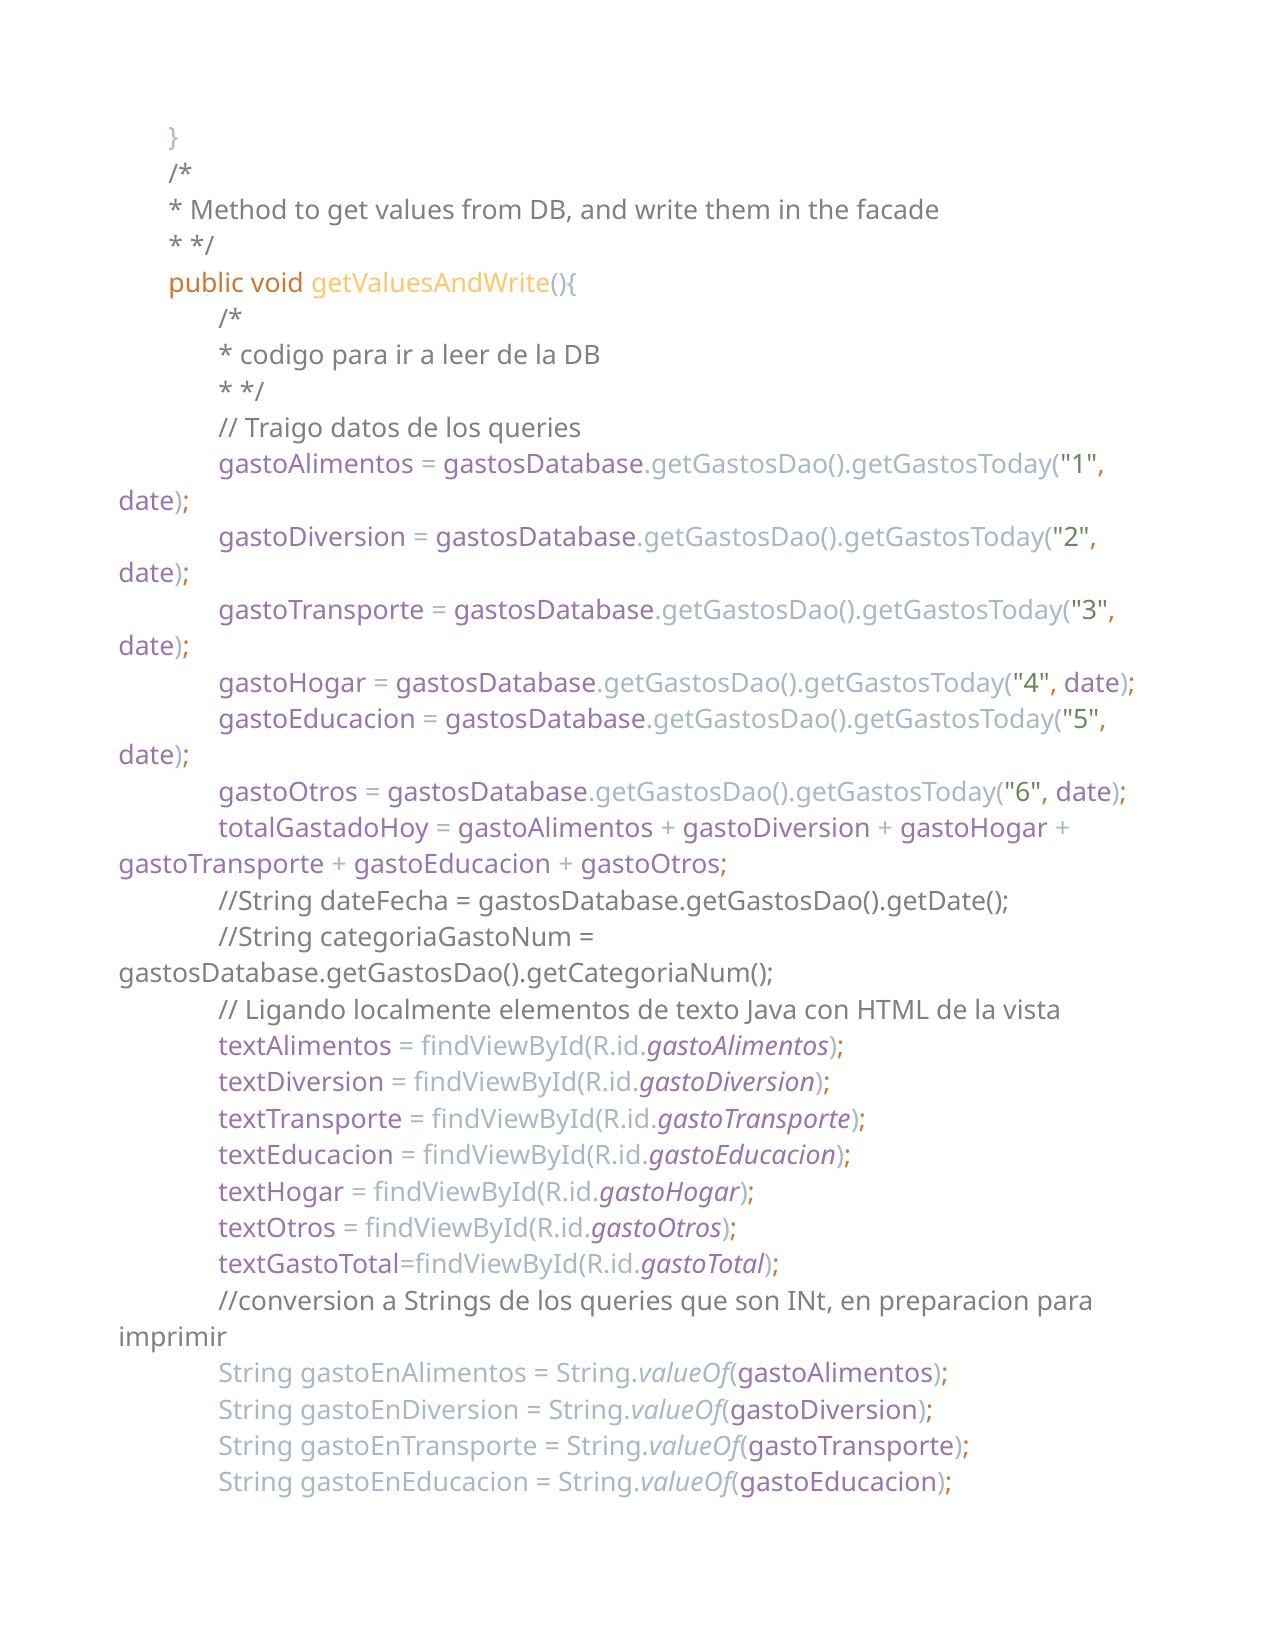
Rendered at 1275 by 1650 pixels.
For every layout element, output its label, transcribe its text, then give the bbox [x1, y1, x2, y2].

text String gastoEnTransporte = String.valueOf(gastoTransporte); [118, 1427, 1157, 1463]
text //String dateFecha = gastosDatabase.getGastosDao().getDate(); [118, 882, 1157, 918]
text /* [118, 154, 1157, 191]
text //String categoriaGastoNum = gastosDatabase.getGastosDao().getCategoriaNum(); [118, 918, 1157, 991]
text /* [118, 300, 1157, 336]
text * codigo para ir a leer de la DB [118, 336, 1157, 373]
text gastoEducacion = gastosDatabase.getGastosDao().getGastosToday("5", date); [118, 700, 1157, 772]
text gastoDiversion = gastosDatabase.getGastosDao().getGastosToday("2", date); [118, 518, 1157, 591]
text //conversion a Strings de los queries que son INt, en preparacion para imprimir [118, 1281, 1157, 1354]
text String gastoEnDiversion = String.valueOf(gastoDiversion); [118, 1391, 1157, 1427]
text textDiversion = findViewById(R.id.gastoDiversion); [118, 1063, 1157, 1100]
text * */ [118, 227, 1157, 263]
text gastoHogar = gastosDatabase.getGastosDao().getGastosToday("4", date); [118, 663, 1157, 700]
text textTransporte = findViewById(R.id.gastoTransporte); [118, 1100, 1157, 1136]
text // Traigo datos de los queries [118, 409, 1157, 445]
text // Ligando localmente elementos de texto Java con HTML de la vista [118, 991, 1157, 1027]
text textEducacion = findViewById(R.id.gastoEducacion); [118, 1136, 1157, 1172]
text public void getValuesAndWrite(){ [118, 263, 1157, 300]
text String gastoEnAlimentos = String.valueOf(gastoAlimentos); [118, 1354, 1157, 1391]
text gastoAlimentos = gastosDatabase.getGastosDao().getGastosToday("1", date); [118, 445, 1157, 518]
text textOtros = findViewById(R.id.gastoOtros); [118, 1209, 1157, 1245]
text textHogar = findViewById(R.id.gastoHogar); [118, 1172, 1157, 1209]
text textGastoTotal=findViewById(R.id.gastoTotal); [118, 1245, 1157, 1281]
text textAlimentos = findViewById(R.id.gastoAlimentos); [118, 1027, 1157, 1063]
text * Method to get values from DB, and write them in the facade [118, 191, 1157, 227]
text String gastoEnEducacion = String.valueOf(gastoEducacion); [118, 1463, 1157, 1499]
text } [118, 118, 1157, 154]
text gastoTransporte = gastosDatabase.getGastosDao().getGastosToday("3", date); [118, 591, 1157, 663]
text gastoOtros = gastosDatabase.getGastosDao().getGastosToday("6", date); [118, 772, 1157, 809]
text * */ [118, 373, 1157, 409]
text totalGastadoHoy = gastoAlimentos + gastoDiversion + gastoHogar + gastoTransporte + gastoEducacion + gastoOtros; [118, 809, 1157, 882]
